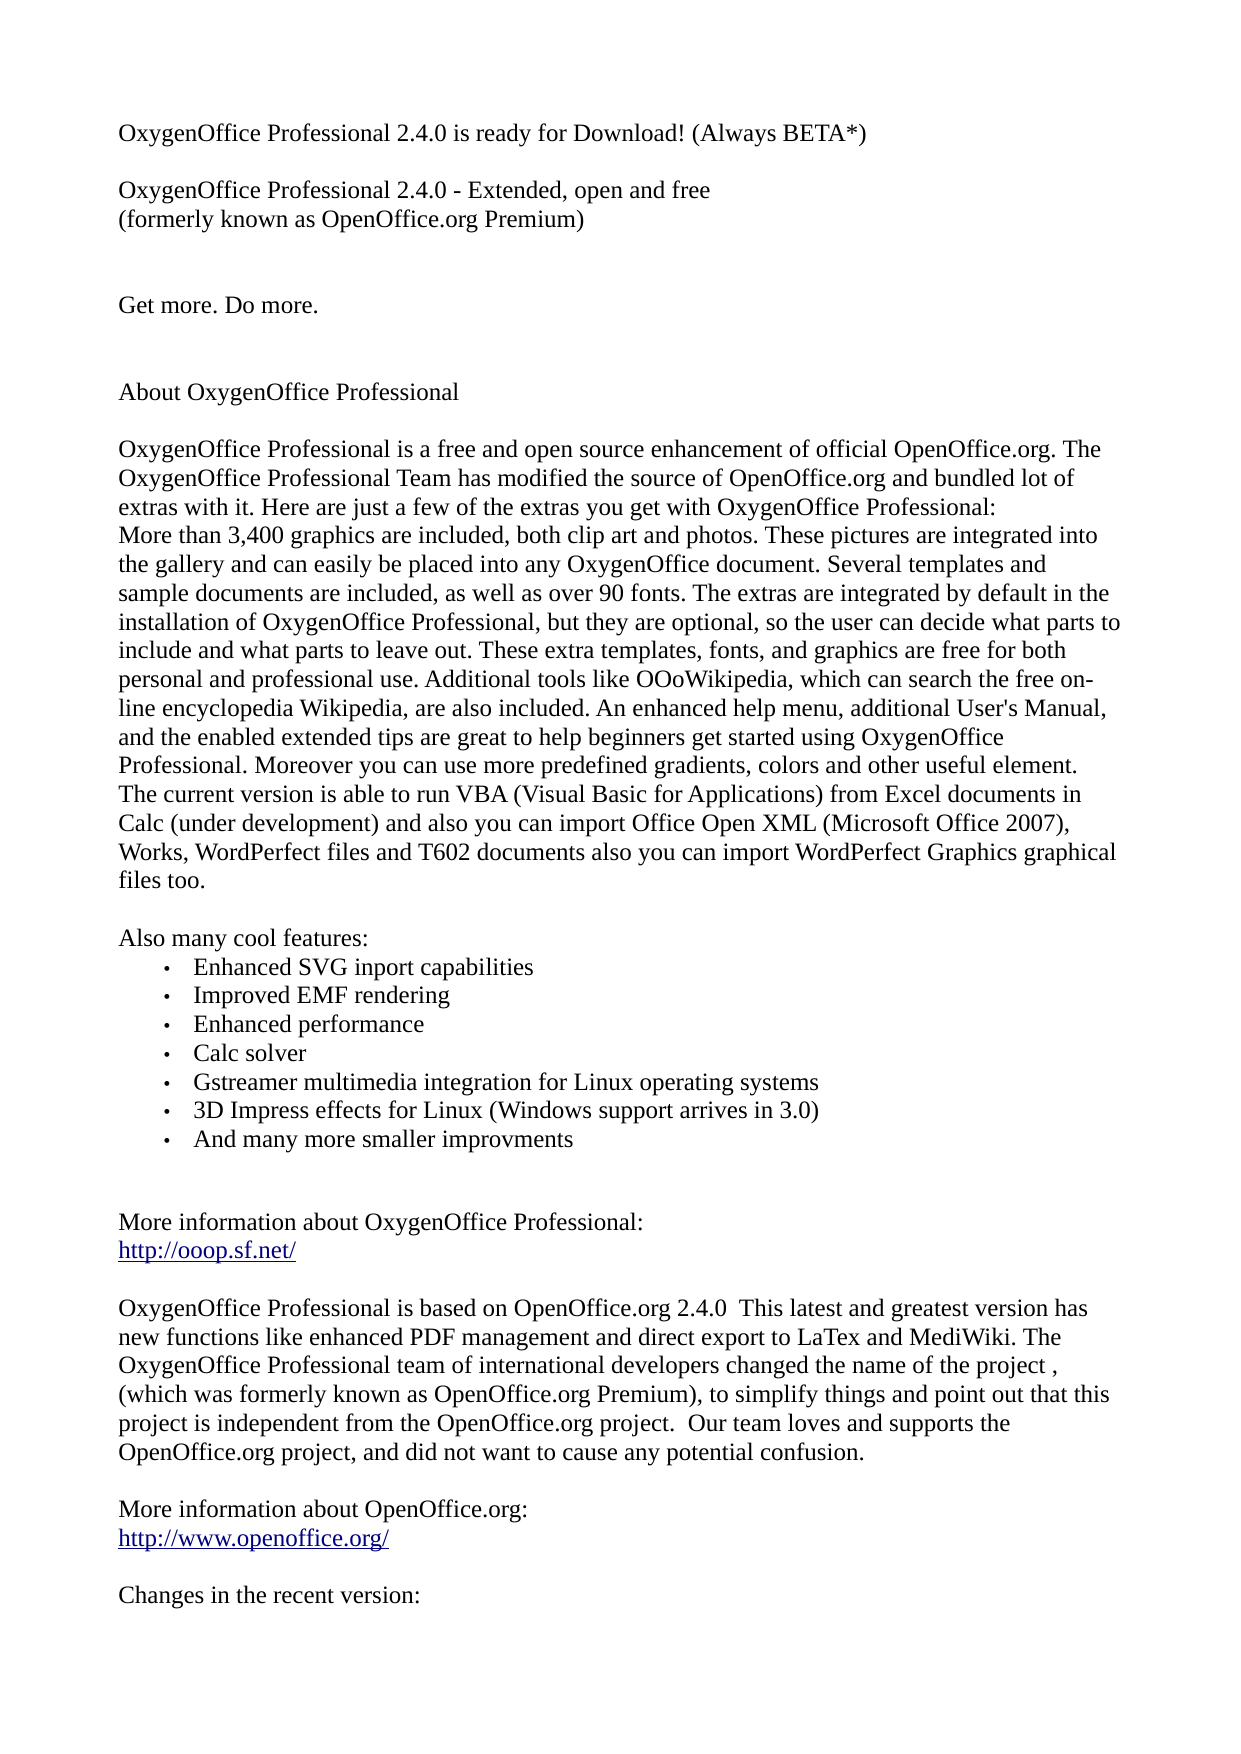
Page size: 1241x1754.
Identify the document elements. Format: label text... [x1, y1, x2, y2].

text OxygenOffice Professional 2.4.0 - Extended, open and free [118, 176, 1122, 204]
text Get more. Do more. [118, 291, 1122, 319]
list 3D Impress effects for Linux (Windows support arrives in 3.0) [164, 1096, 1122, 1124]
text OxygenOffice Professional 2.4.0 is ready for Download! (Always BETA*) [118, 118, 1122, 147]
text Changes in the recent version: [118, 1581, 1122, 1609]
text OxygenOffice Professional is based on OpenOffice.org 2.4.0 This latest and greatest version has new functions like enhanced PDF management and direct export to LaTex and MediWiki. The OxygenOffice Professional team of international developers changed the name of the project , (which was formerly known as OpenOffice.org Premium), to simplify things and point out that this project is independent from the OpenOffice.org project. Our team loves and supports the OpenOffice.org project, and did not want to cause any potential confusion. [118, 1293, 1122, 1466]
text More information about OpenOffice.org: [118, 1494, 1122, 1523]
list Calc solver [164, 1038, 1122, 1067]
text (formerly known as OpenOffice.org Premium) [118, 204, 1122, 233]
list And many more smaller improvments [164, 1124, 1122, 1153]
list Gstreamer multimedia integration for Linux operating systems [164, 1067, 1122, 1096]
text More information about OxygenOffice Professional: [118, 1207, 1122, 1236]
list Improved EMF rendering [164, 981, 1122, 1009]
text Also many cool features: [118, 923, 1122, 952]
text More than 3,400 graphics are included, both clip art and photos. These pictures are integrated into the gallery and can easily be placed into any OxygenOffice document. Several templates and sample documents are included, as well as over 90 fonts. The extras are integrated by default in the installation of OxygenOffice Professional, but they are optional, so the user can decide what parts to include and what parts to leave out. These extra templates, fonts, and graphics are free for both personal and professional use. Additional tools like OOoWikipedia, which can search the free on-line encyclopedia Wikipedia, are also included. An enhanced help menu, additional User's Manual, and the enabled extended tips are great to help beginners get started using OxygenOffice Professional. Moreover you can use more predefined gradients, colors and other useful element. The current version is able to run VBA (Visual Basic for Applications) from Excel documents in Calc (under development) and also you can import Office Open XML (Microsoft Office 2007), Works, WordPerfect files and T602 documents also you can import WordPerfect Graphics graphical files too. [118, 521, 1122, 894]
text http://ooop.sf.net/ [118, 1236, 1122, 1264]
list Enhanced performance [164, 1009, 1122, 1038]
text OxygenOffice Professional is a free and open source enhancement of official OpenOffice.org. The OxygenOffice Professional Team has modified the source of OpenOffice.org and bundled lot of extras with it. Here are just a few of the extras you get with OxygenOffice Professional: [118, 434, 1122, 521]
list Enhanced SVG inport capabilities [164, 952, 1122, 981]
text http://www.openoffice.org/ [118, 1523, 1122, 1552]
text About OxygenOffice Professional [118, 377, 1122, 406]
